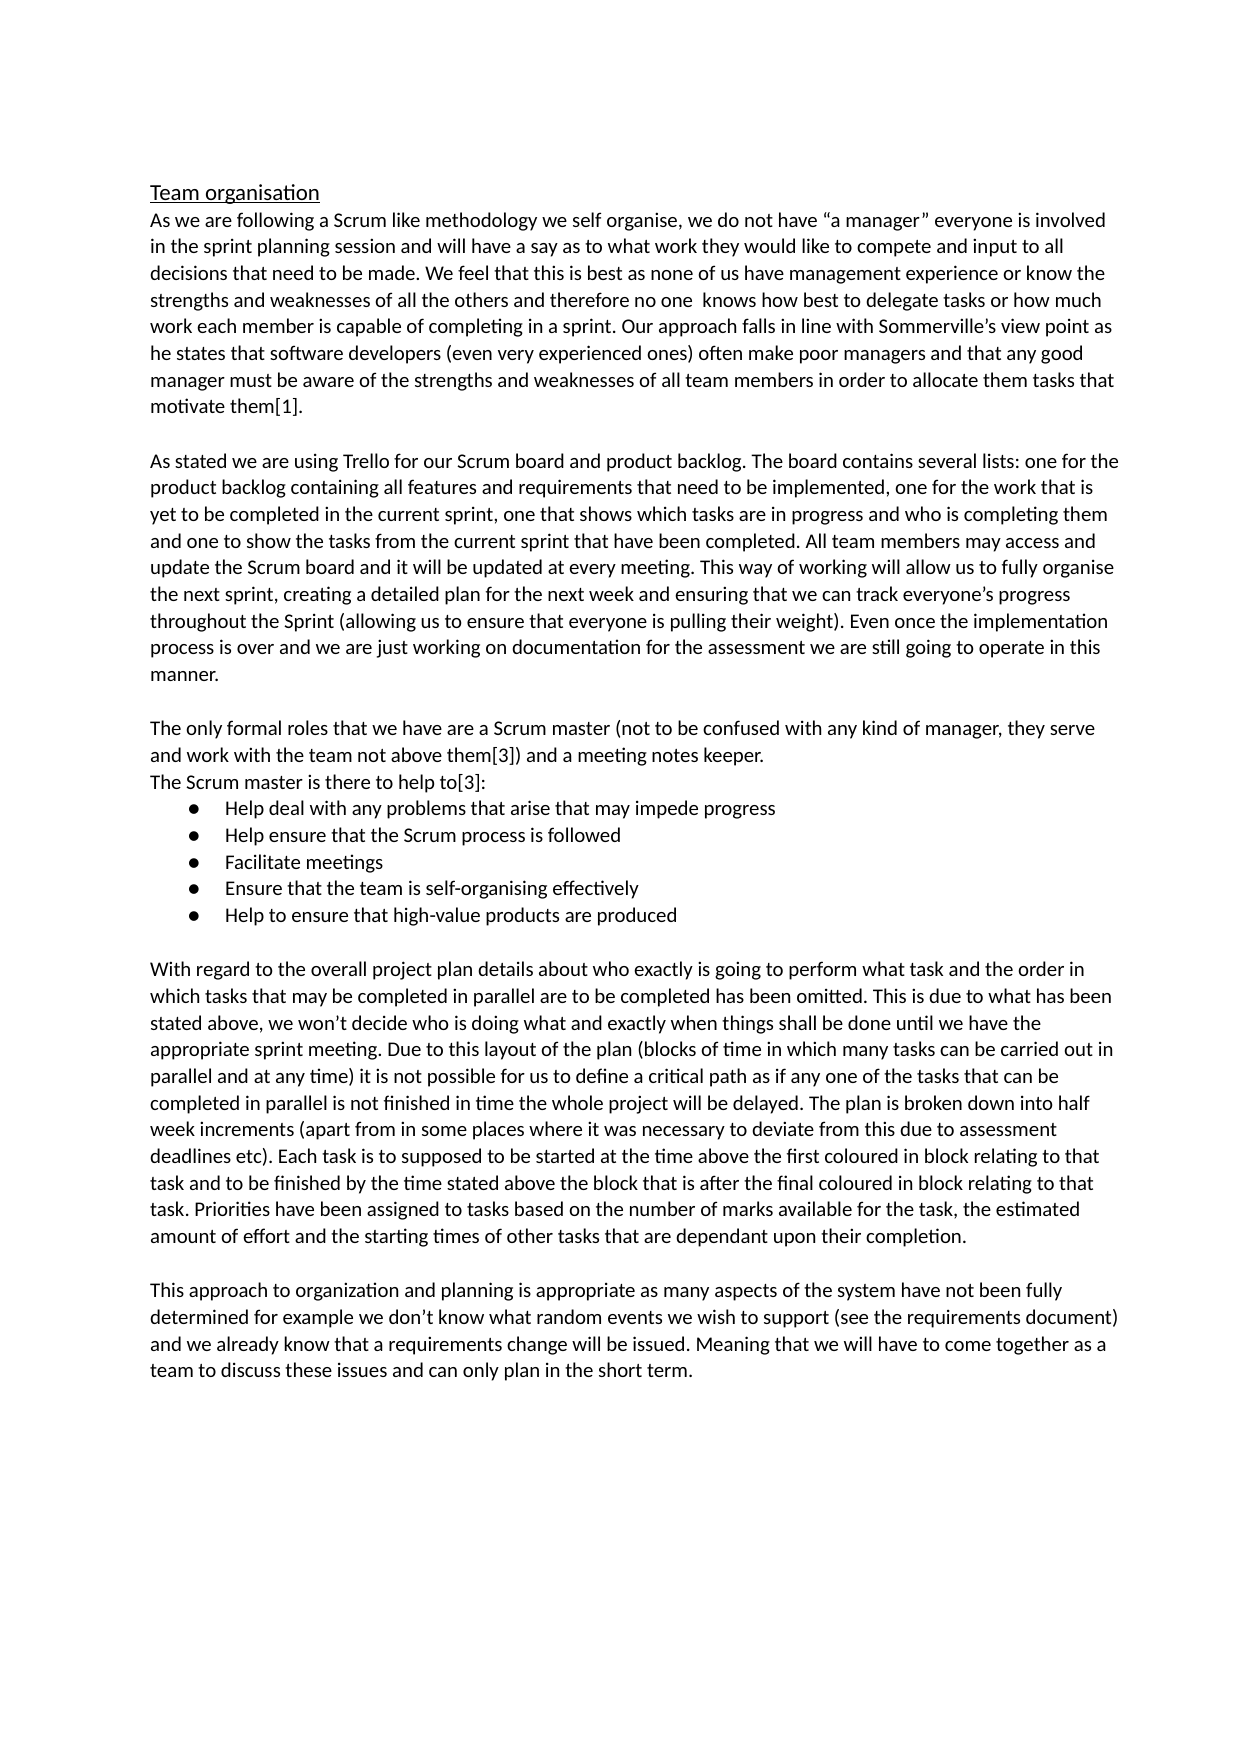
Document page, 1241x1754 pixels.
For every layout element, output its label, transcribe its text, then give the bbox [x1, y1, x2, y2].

text The only formal roles that we have are a Scrum master (not to be confused with any kind of manager, they serve and work with the team not above them[3]) and a meeting notes keeper. [150, 716, 1121, 768]
list Help ensure that the Scrum process is followed [187, 822, 1121, 848]
text With regard to the overall project plan details about who exactly is going to perform what task and the order in which tasks that may be completed in parallel are to be completed has been omitted. This is due to what has been stated above, we won’t decide who is doing what and exactly when things shall be done until we have the appropriate sprint meeting. Due to this layout of the plan (blocks of time in which many tasks can be carried out in parallel and at any time) it is not possible for us to define a critical path as if any one of the tasks that can be completed in parallel is not finished in time the whole project will be delayed. The plan is broken down into half week increments (apart from in some places where it was necessary to deviate from this due to assessment deadlines etc). Each task is to supposed to be started at the time above the first coloured in block relating to that task and to be finished by the time stated above the block that is after the final coloured in block relating to that task. Priorities have been assigned to tasks based on the number of marks available for the task, the estimated amount of effort and the starting times of other tasks that are dependant upon their completion. [150, 956, 1121, 1248]
text The Scrum master is there to help to[3]: [150, 769, 1121, 794]
text As stated we are using Trello for our Scrum board and product backlog. The board contains several lists: one for the product backlog containing all features and requirements that need to be implemented, one for the work that is yet to be completed in the current sprint, one that shows which tasks are in progress and who is completing them and one to show the tasks from the current sprint that have been completed. All team members may access and update the Scrum board and it will be updated at every meeting. This way of working will allow us to fully organise the next sprint, creating a detailed plan for the next week and ensuring that we can track everyone’s progress throughout the Sprint (allowing us to ensure that everyone is pulling their weight). Even once the implementation process is over and we are just working on documentation for the assessment we are still going to operate in this manner. [150, 448, 1121, 687]
list Help deal with any problems that arise that may impede progress [187, 796, 1121, 821]
text This approach to organization and planning is appropriate as many aspects of the system have not been fully determined for example we don’t know what random events we wish to support (see the requirements document) and we already know that a requirements change will be issued. Meaning that we will have to come together as a team to discuss these issues and can only plan in the short term. [150, 1277, 1121, 1383]
list Help to ensure that high-value products are produced [187, 902, 1121, 928]
text As we are following a Scrum like methodology we self organise, we do not have “a manager” everyone is involved in the sprint planning session and will have a say as to what work they would like to compete and input to all decisions that need to be made. We feel that this is best as none of us have management experience or know the strengths and weaknesses of all the others and therefore no one knows how best to delegate tasks or how much work each member is capable of completing in a sprint. Our approach falls in line with Sommerville’s view point as he states that software developers (even very experienced ones) often make poor managers and that any good manager must be aware of the strengths and weaknesses of all team members in order to allocate them tasks that motivate them[1]. [150, 207, 1121, 419]
list Facilitate meetings [187, 849, 1121, 874]
list Ensure that the team is self-organising effectively [187, 876, 1121, 901]
text Team organisation [150, 178, 1121, 206]
